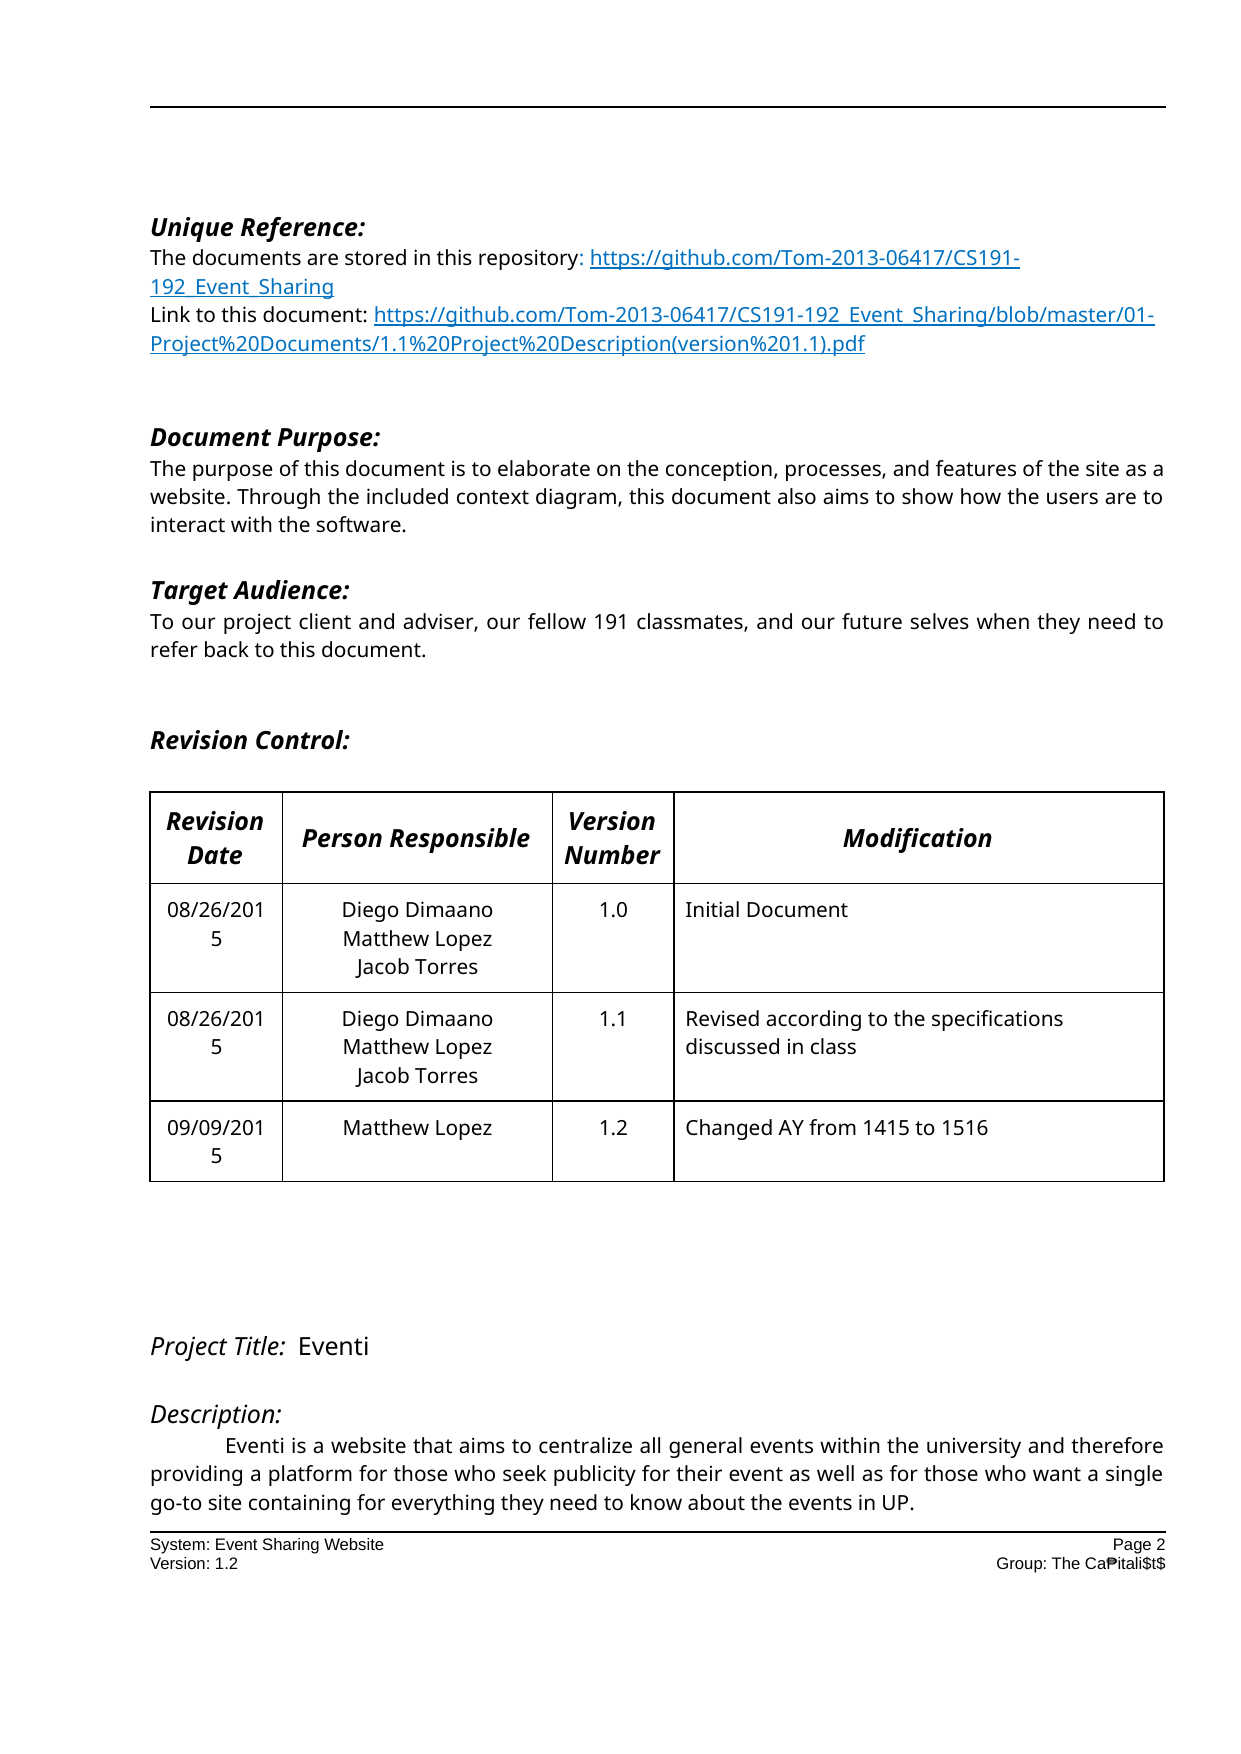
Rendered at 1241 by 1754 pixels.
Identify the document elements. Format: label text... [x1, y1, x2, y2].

text Description: [150, 1397, 1166, 1431]
table_cell Revised according to the specifications discussed in class [675, 993, 1163, 1100]
text Unique Reference: [150, 209, 1166, 243]
table_cell Initial Document [675, 884, 1163, 991]
table_cell Matthew Lopez [283, 1102, 552, 1181]
table_cell 08/26/2015 [151, 884, 282, 991]
table_cell Changed AY from 1415 to 1516 [675, 1102, 1163, 1181]
table_cell 1.0 [553, 884, 673, 991]
text Target Audience: [150, 573, 1166, 607]
text Document Purpose: [150, 419, 1166, 454]
table_cell 09/09/2015 [151, 1102, 282, 1181]
table_cell 08/26/2015 [151, 993, 282, 1100]
text Project Title: Eventi [150, 1329, 1166, 1363]
text Eventi is a website that aims to centralize all general events within the university and therefore providing a platform for those who seek publicity for their event as well as for those who want a single go-to site containing for everything they need to know about the events in UP. [150, 1431, 1166, 1516]
text Revision Control: [150, 723, 1166, 757]
text To our project client and adviser, our fellow 191 classmates, and our future selves when they need to refer back to this document. [150, 607, 1166, 664]
table_cell Diego Dimaano Matthew Lopez Jacob Torres [283, 884, 552, 991]
table_header Version Number [553, 793, 673, 883]
table_cell 1.2 [553, 1102, 673, 1181]
text Link to this document: https://github.com/Tom-2013-06417/CS191-192_Event_Sharing/blob/master/01-Project%20Documents/1.1%20Project%20Description(version%201.1).pdf [150, 300, 1166, 357]
table_cell Diego Dimaano Matthew Lopez Jacob Torres [283, 993, 552, 1100]
text The purpose of this document is to elaborate on the conception, processes, and features of the site as a website. Through the included context diagram, this document also aims to show how the users are to interact with the software. [150, 454, 1166, 539]
table_header Revision Date [151, 793, 282, 883]
text The documents are stored in this repository: https://github.com/Tom-2013-06417/CS191-192_Event_Sharing [150, 243, 1166, 300]
table_header Modification [675, 793, 1163, 883]
table_header Person Responsible [283, 793, 552, 883]
table_cell 1.1 [553, 993, 673, 1100]
